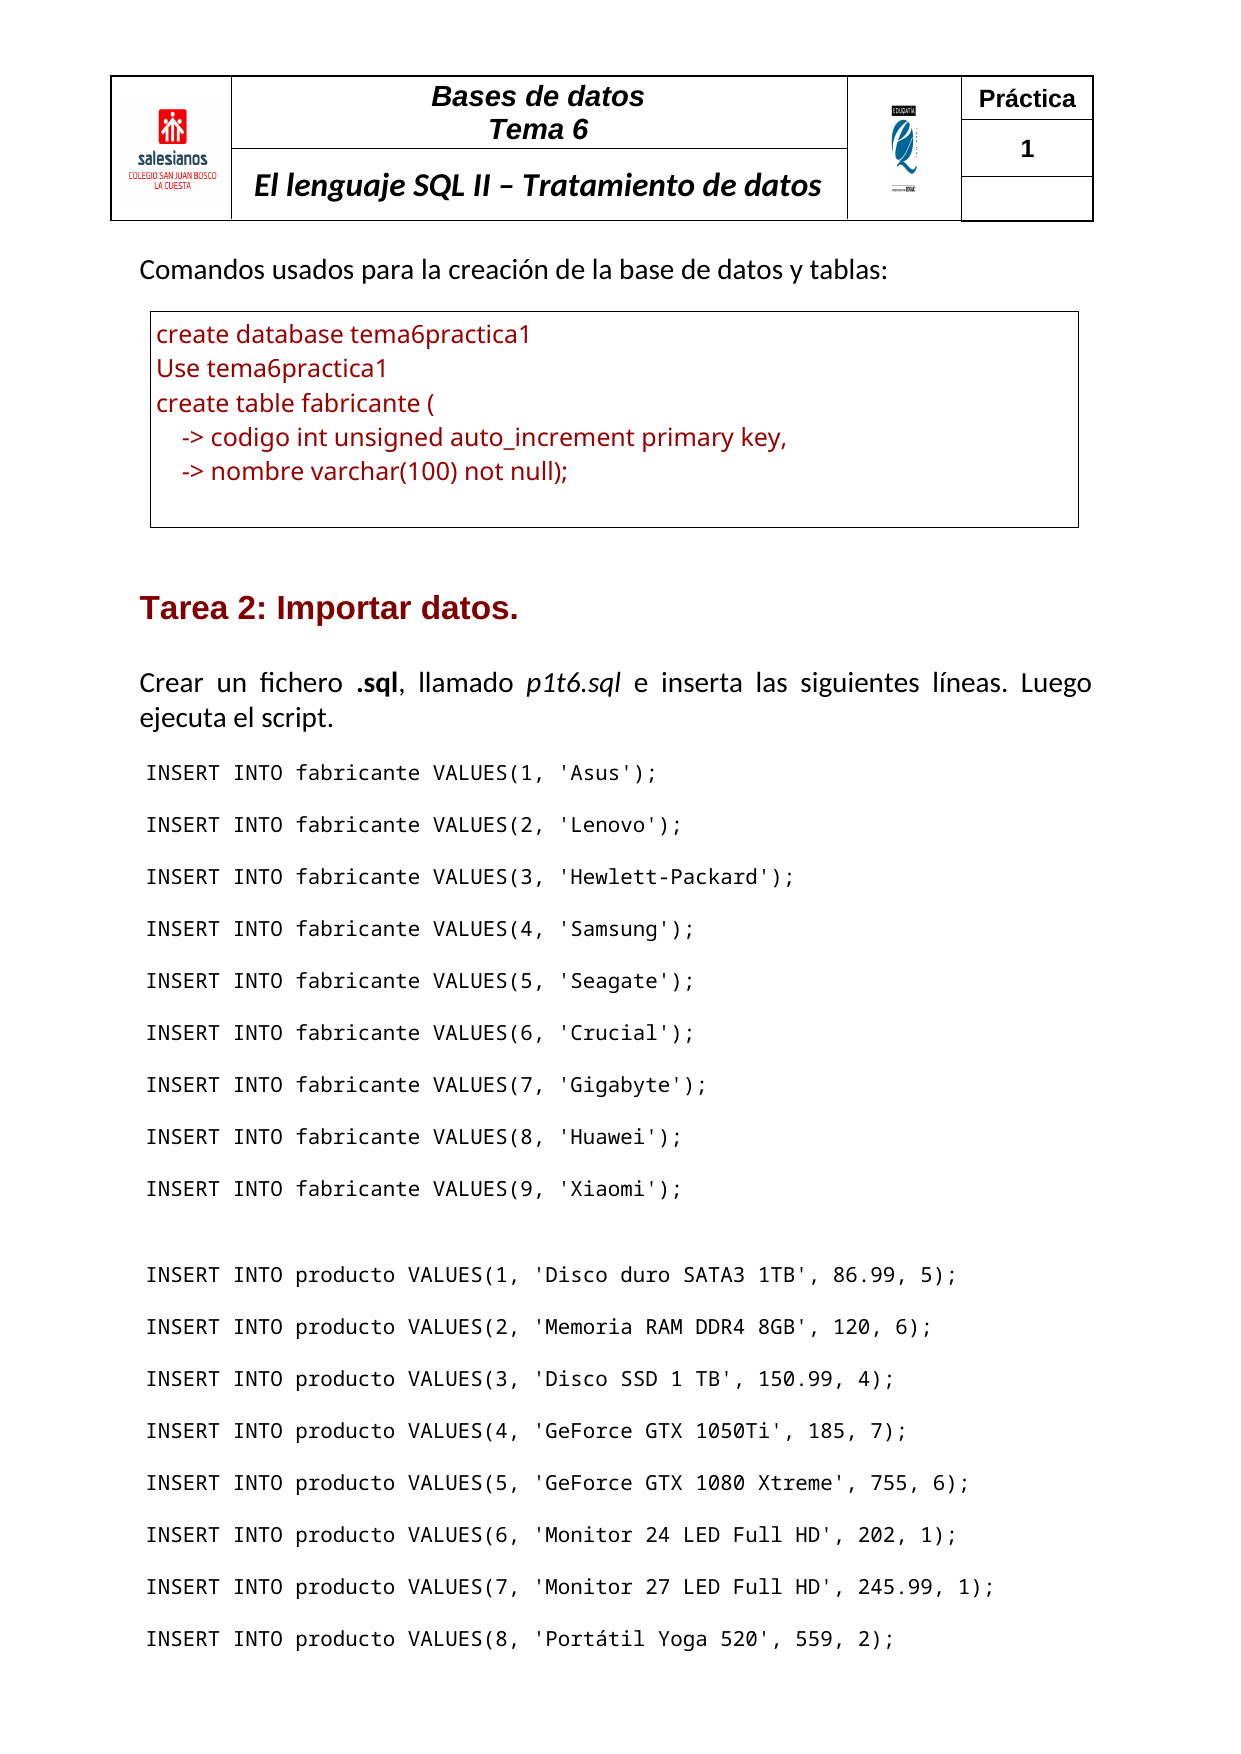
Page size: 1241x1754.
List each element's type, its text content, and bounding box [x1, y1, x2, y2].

subtitle INSERT INTO fabricante VALUES(4, 'Samsung'); [145, 914, 1093, 943]
picture [119, 96, 229, 203]
subtitle INSERT INTO producto VALUES(3, 'Disco SSD 1 TB', 150.99, 4); [145, 1364, 1093, 1393]
subtitle INSERT INTO fabricante VALUES(3, 'Hewlett-Packard'); [145, 862, 1093, 891]
subtitle INSERT INTO producto VALUES(4, 'GeForce GTX 1050Ti', 185, 7); [145, 1416, 1093, 1445]
subtitle INSERT INTO producto VALUES(8, 'Portátil Yoga 520', 559, 2); [145, 1624, 1093, 1653]
subtitle Crear un fichero .sql, llamado p1t6.sql e inserta las siguientes líneas. Luego ejecuta el script. [139, 664, 1093, 735]
subtitle INSERT INTO fabricante VALUES(6, 'Crucial'); [145, 1018, 1093, 1047]
subtitle INSERT INTO fabricante VALUES(5, 'Seagate'); [145, 966, 1093, 995]
subtitle INSERT INTO producto VALUES(5, 'GeForce GTX 1080 Xtreme', 755, 6); [145, 1468, 1093, 1497]
subtitle INSERT INTO fabricante VALUES(7, 'Gigabyte'); [145, 1070, 1093, 1099]
subtitle INSERT INTO fabricante VALUES(8, 'Huawei'); [145, 1122, 1093, 1151]
subtitle INSERT INTO producto VALUES(7, 'Monitor 27 LED Full HD', 245.99, 1); [145, 1572, 1093, 1601]
picture [891, 105, 918, 192]
subtitle INSERT INTO fabricante VALUES(2, 'Lenovo'); [145, 810, 1093, 839]
subtitle INSERT INTO fabricante VALUES(1, 'Asus'); [145, 758, 1093, 787]
subtitle Tarea 2: Importar datos. [139, 588, 1093, 626]
subtitle INSERT INTO producto VALUES(6, 'Monitor 24 LED Full HD', 202, 1); [145, 1520, 1093, 1549]
table_header create database tema6practica1 Use tema6practica1 create table fabricante ( -> codigo int unsigned auto_increment primary key, -> nombre varchar(100) not null); [151, 312, 1078, 527]
subtitle INSERT INTO producto VALUES(1, 'Disco duro SATA3 1TB', 86.99, 5); [145, 1260, 1093, 1289]
subtitle Comandos usados para la creación de la base de datos y tablas: [139, 251, 1093, 286]
subtitle INSERT INTO producto VALUES(2, 'Memoria RAM DDR4 8GB', 120, 6); [145, 1312, 1093, 1341]
subtitle INSERT INTO fabricante VALUES(9, 'Xiaomi'); [145, 1174, 1093, 1203]
